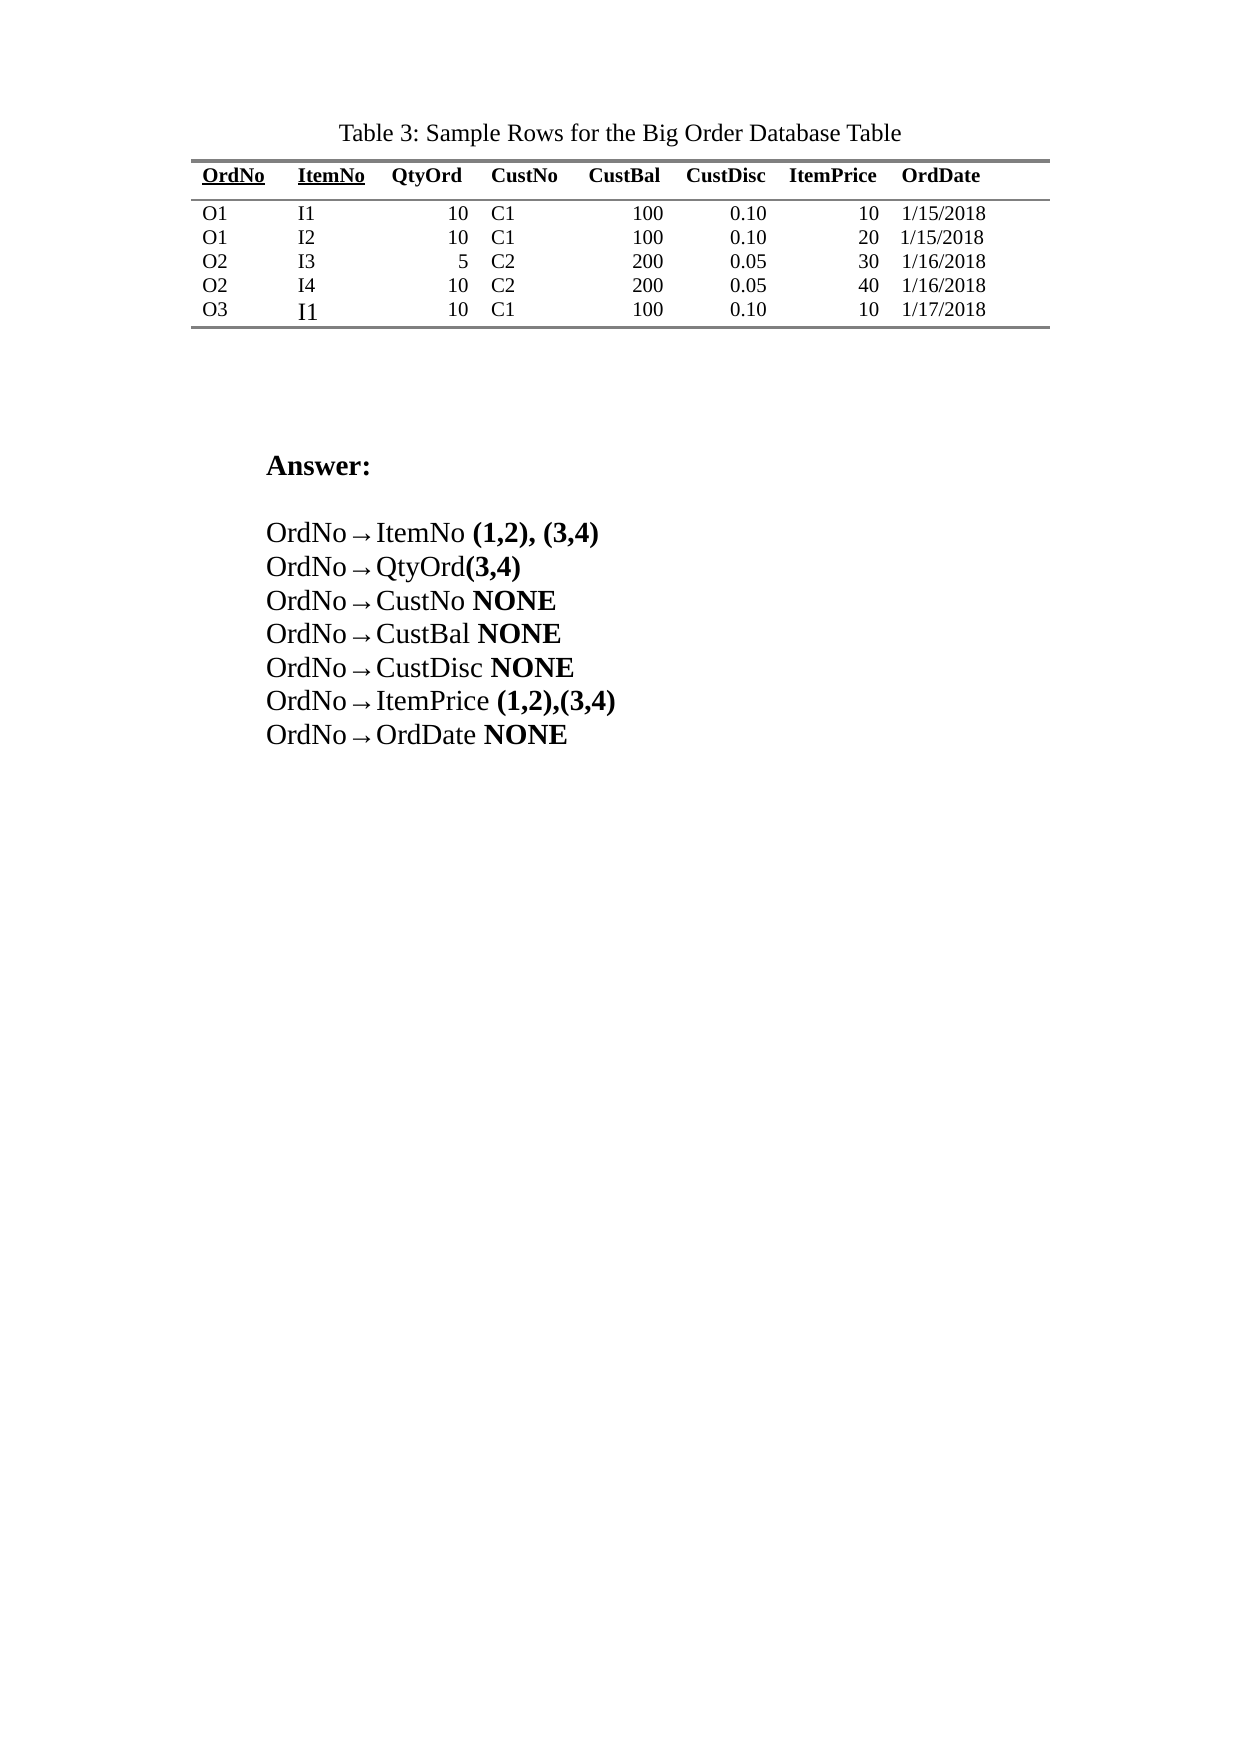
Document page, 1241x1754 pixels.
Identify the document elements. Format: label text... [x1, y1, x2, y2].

table_cell 10 [380, 273, 479, 297]
table_header OrdDate [890, 163, 1049, 199]
table_cell I1 [286, 201, 380, 225]
table_cell 1/16/2018 [890, 249, 1049, 273]
table_cell 200 [577, 249, 674, 273]
table_cell 5 [380, 249, 479, 273]
table_header OrdNo [191, 163, 286, 199]
table_header CustNo [480, 163, 577, 199]
table_cell 0.05 [675, 249, 778, 273]
title Table 3: Sample Rows for the Big Order Database Table [118, 118, 1122, 147]
table_cell I2 [286, 225, 380, 249]
table_header CustDisc [675, 163, 778, 199]
text OrdNo→CustBal NONE [118, 616, 1122, 650]
table_cell C1 [480, 225, 577, 249]
table_cell 40 [778, 273, 890, 297]
text OrdNo→CustNo NONE [118, 583, 1122, 616]
table_cell C2 [480, 273, 577, 297]
table_cell C1 [480, 297, 577, 326]
table_cell O2 [191, 273, 286, 297]
text OrdNo→QtyOrd(3,4) [118, 549, 1122, 583]
table_cell C1 [480, 201, 577, 225]
table_cell 0.10 [675, 297, 778, 326]
text Answer: [118, 448, 1122, 482]
table_cell 10 [380, 225, 479, 249]
table_cell 10 [380, 297, 479, 326]
table_cell 1/15/2018 [890, 201, 1049, 225]
text OrdNo→OrdDate NONE [118, 717, 1122, 750]
table_header CustBal [577, 163, 674, 199]
table_cell 10 [778, 201, 890, 225]
table_cell 1/16/2018 [890, 273, 1049, 297]
table_cell I3 [286, 249, 380, 273]
table_header QtyOrd [380, 163, 479, 199]
table_cell 20 [778, 225, 890, 249]
text OrdNo→ItemPrice (1,2),(3,4) [118, 683, 1122, 717]
table_cell 100 [577, 201, 674, 225]
table_cell 0.10 [675, 201, 778, 225]
table_cell 100 [577, 297, 674, 326]
text OrdNo→CustDisc NONE [118, 650, 1122, 683]
table_cell 30 [778, 249, 890, 273]
table_header ItemPrice [778, 163, 890, 199]
table_header ItemNo [286, 163, 380, 199]
table_cell 100 [577, 225, 674, 249]
table_cell o3 [191, 297, 286, 326]
table_cell 1/15/2018 [890, 225, 1049, 249]
text OrdNo→ItemNo (1,2), (3,4) [118, 516, 1122, 549]
table_cell 0.10 [675, 225, 778, 249]
table_cell I1 [286, 297, 380, 326]
table_cell 1/17/2018 [890, 297, 1049, 326]
table_cell 10 [778, 297, 890, 326]
table_cell O2 [191, 249, 286, 273]
table_cell 0.05 [675, 273, 778, 297]
table_cell O1 [191, 201, 286, 225]
table_cell I4 [286, 273, 380, 297]
table_cell O1 [191, 225, 286, 249]
table_cell 10 [380, 201, 479, 225]
table_cell C2 [480, 249, 577, 273]
table_cell 200 [577, 273, 674, 297]
